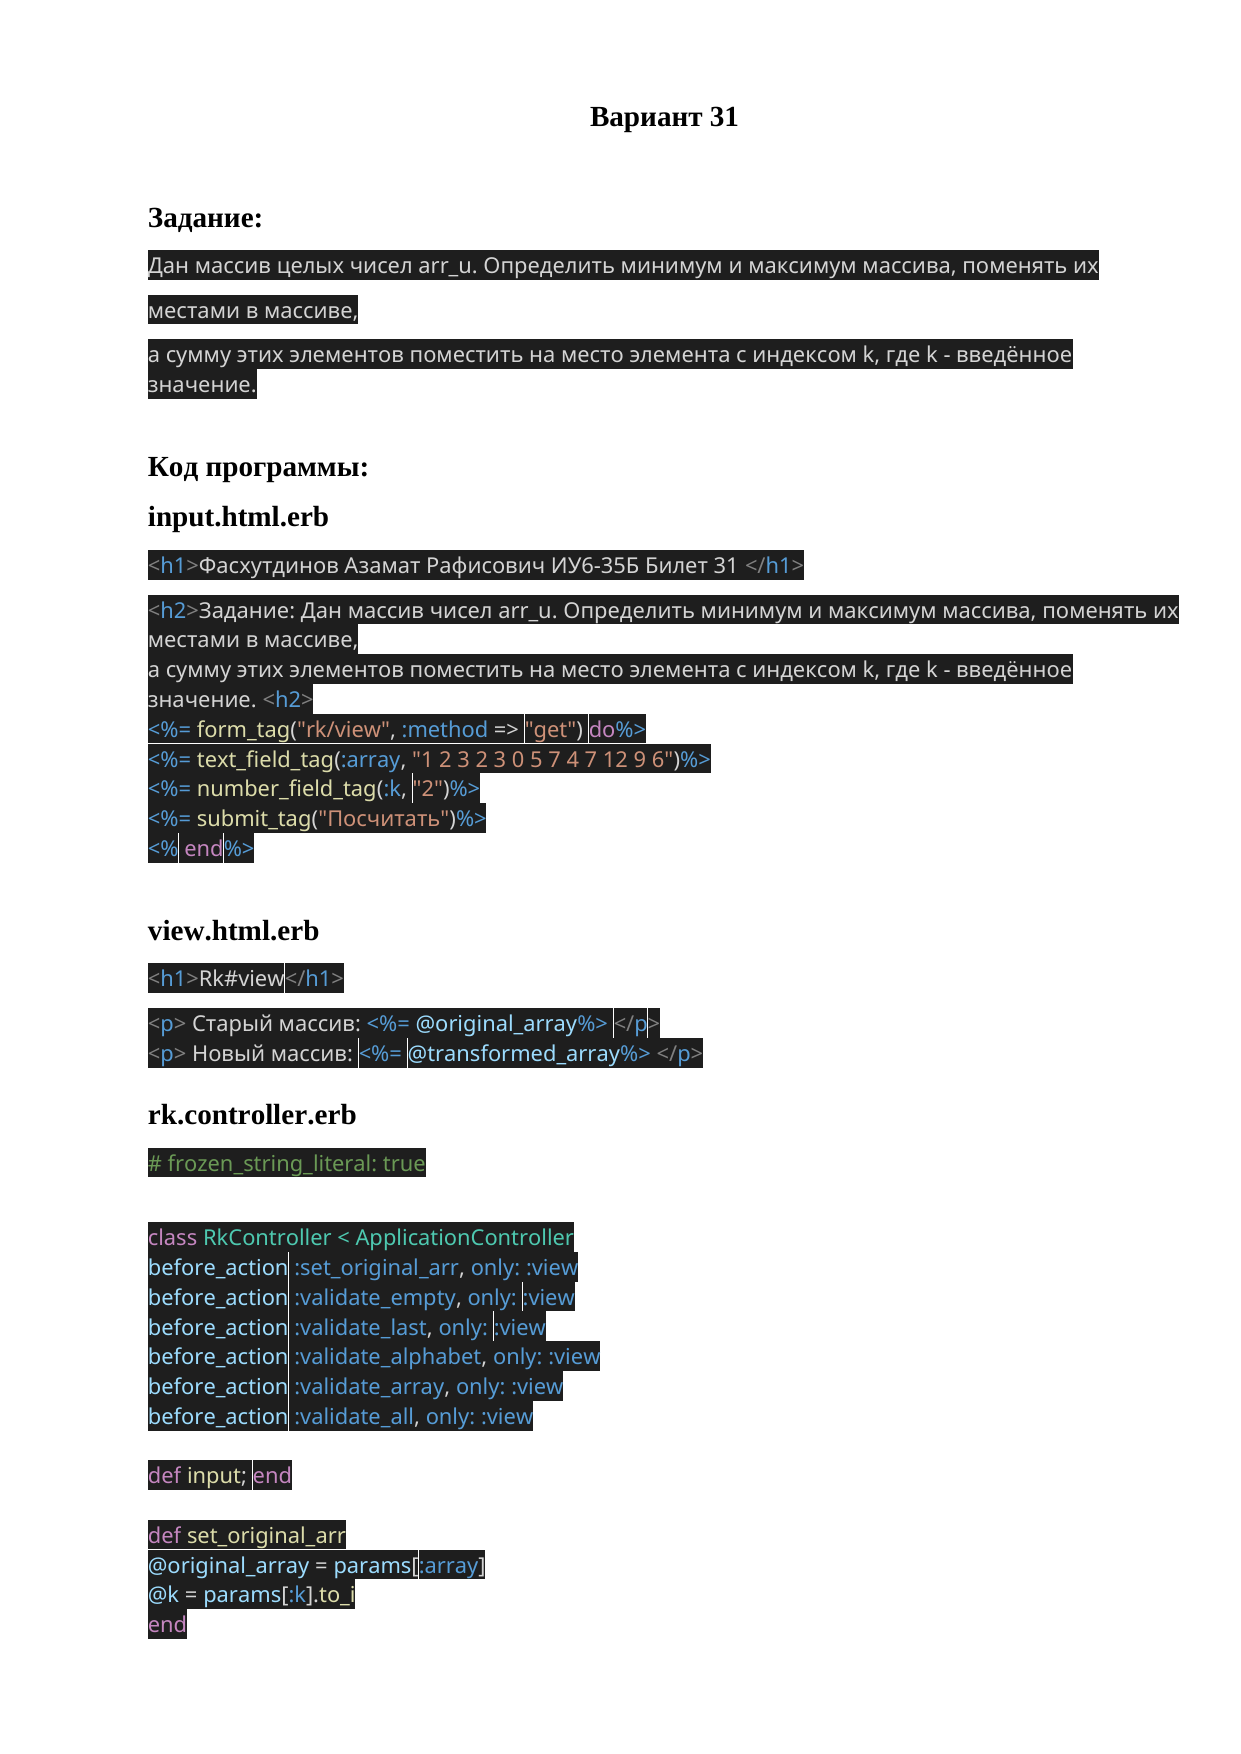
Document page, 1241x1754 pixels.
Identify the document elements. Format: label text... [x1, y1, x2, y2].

text а сумму этих элементов поместить на место элемента с индексом k, где k - введённое значение. <h2> [148, 654, 1181, 714]
text <h2>Задание: Дан массив чисел arr_u. Определить минимум и максимум массива, поменять их местами в массиве, [148, 594, 1181, 654]
text view.html.erb [148, 913, 1181, 947]
text before_action :set_original_arr, only: :view [148, 1252, 1181, 1282]
text <%= form_tag("rk/view", :method => "get") do%> [148, 714, 1181, 743]
text <% end%> [148, 833, 1181, 863]
text <p> Старый массив: <%= @original_array%> </p> [148, 1008, 1181, 1038]
text @k = params[:k].to_i [148, 1579, 1181, 1609]
text @original_array = params[:array] [148, 1549, 1181, 1579]
text Вариант 31 [148, 99, 1181, 133]
text <h1>Rk#view</h1> [148, 963, 1181, 993]
text before_action :validate_all, only: :view [148, 1401, 1181, 1431]
text before_action :validate_empty, only: :view [148, 1282, 1181, 1311]
text def input; end [148, 1460, 1181, 1490]
text <%= text_field_tag(:array, "1 2 3 2 3 0 5 7 4 7 12 9 6")%> [148, 743, 1181, 773]
text before_action :validate_last, only: :view [148, 1311, 1181, 1341]
text input.html.erb [148, 499, 1181, 533]
text Задание: [148, 200, 1181, 233]
text <p> Новый массив: <%= @transformed_array%> </p> [148, 1038, 1181, 1068]
text <h1>Фасхутдинов Азамат Рафисович ИУ6-35Б Билет 31 </h1> [148, 550, 1181, 580]
text end [148, 1609, 1181, 1639]
text # frozen_string_literal: true [148, 1148, 1181, 1177]
text def set_original_arr [148, 1520, 1181, 1549]
text before_action :validate_array, only: :view [148, 1371, 1181, 1401]
text class RkController < ApplicationController [148, 1222, 1181, 1252]
text Код программы: [148, 449, 1181, 483]
text Дан массив целых чисел arr_u. Определить минимум и максимум массива, поменять их местами в массиве, [148, 250, 1181, 324]
text <%= number_field_tag(:k, "2")%> [148, 773, 1181, 803]
text а сумму этих элементов поместить на место элемента с индексом k, где k - введённое значение. [148, 339, 1181, 399]
text <%= submit_tag("Посчитать")%> [148, 803, 1181, 833]
text before_action :validate_alphabet, only: :view [148, 1341, 1181, 1371]
text rk.controller.erb [148, 1097, 1181, 1131]
